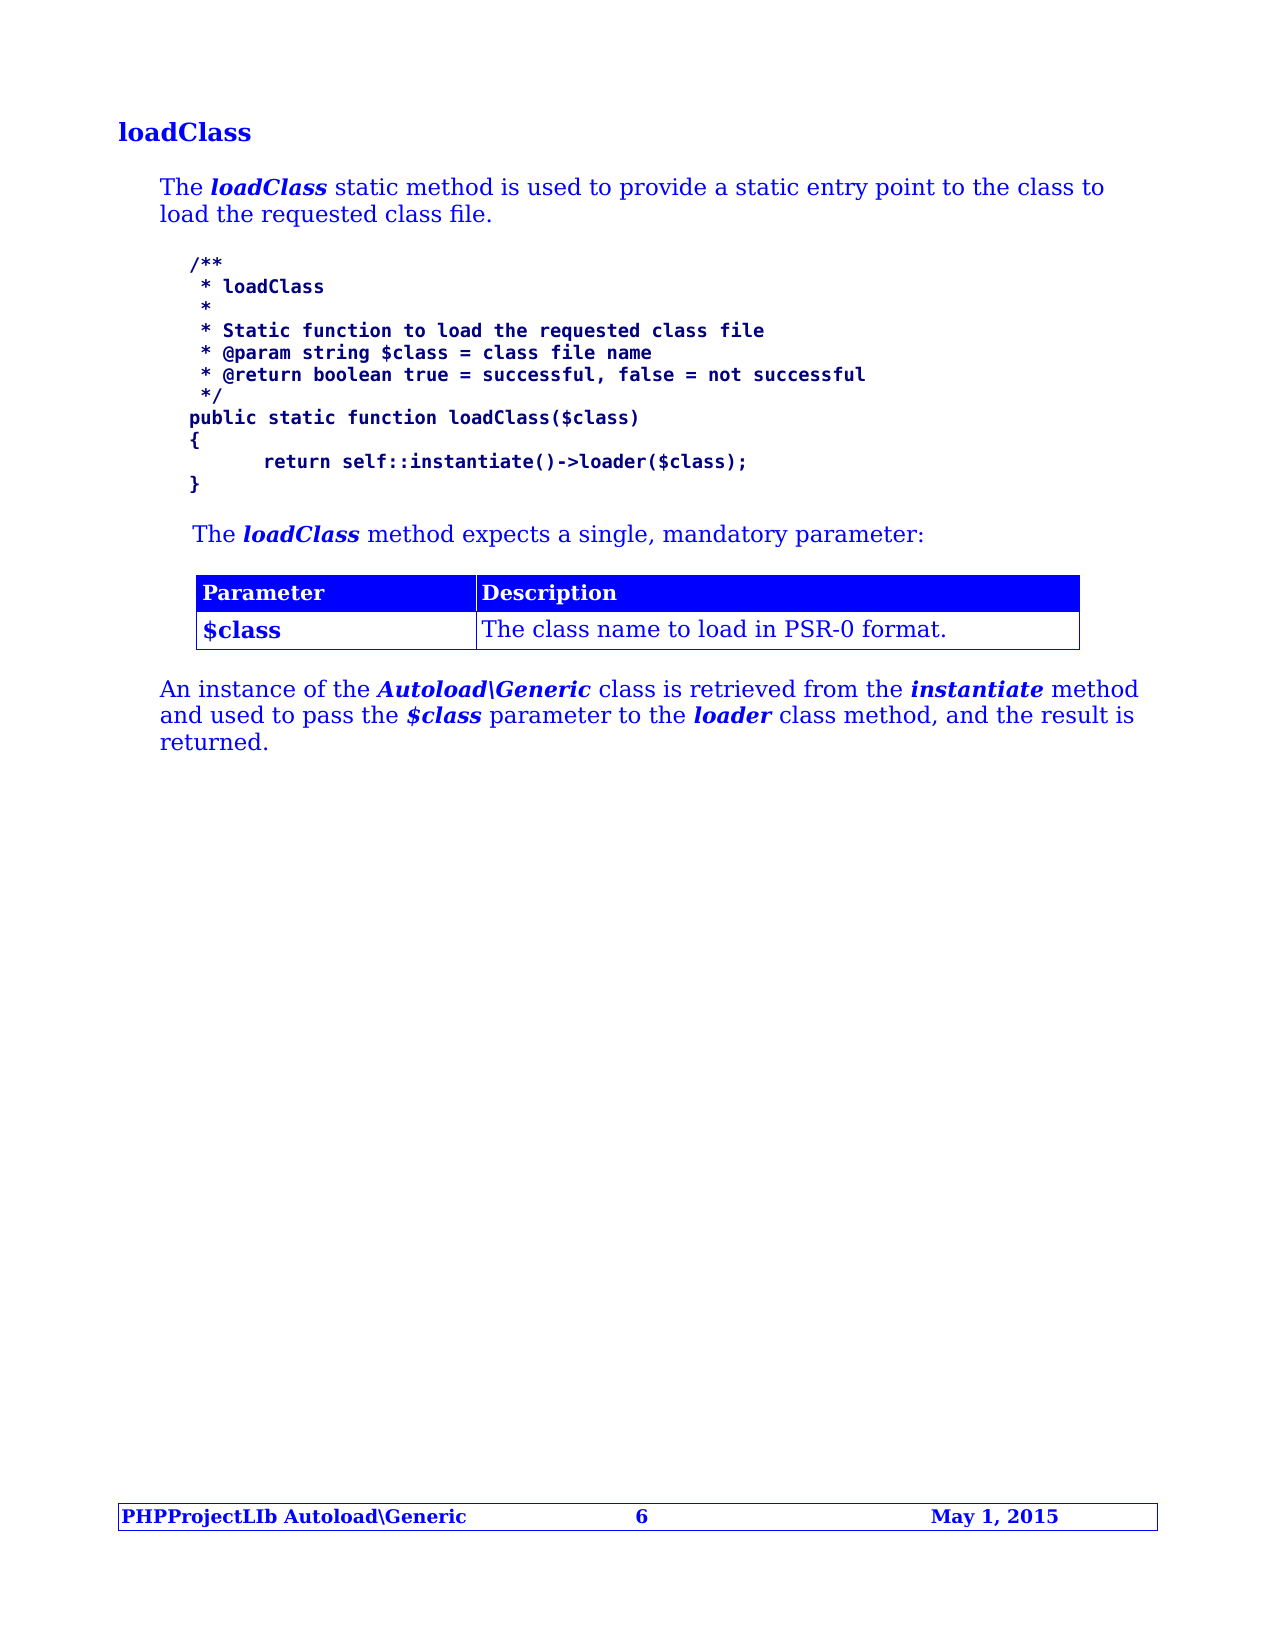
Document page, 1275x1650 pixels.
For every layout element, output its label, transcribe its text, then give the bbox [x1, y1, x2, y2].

list * Static function to load the requested class file [189, 320, 1157, 342]
text An instance of the Autoload\Generic class is retrieved from the instantiate method and used to pass the $class parameter to the loader class method, and the result is returned. [159, 676, 1157, 756]
list * loadClass [189, 276, 1157, 298]
list return self::instantiate()->loader($class); [189, 451, 1157, 473]
text The loadClass method expects a single, mandatory parameter: [118, 521, 1157, 548]
list * [189, 298, 1157, 320]
list } [189, 473, 1157, 495]
table_cell The class name to load in PSR-0 format. [477, 612, 1079, 649]
text The loadClass static method is used to provide a static entry point to the class to load the requested class file. [159, 174, 1157, 227]
list * @param string $class = class file name [189, 342, 1157, 363]
table_header Description [477, 576, 1079, 611]
list public static function loadClass($class) [189, 407, 1157, 429]
list */ [189, 385, 1157, 407]
list { [189, 429, 1157, 451]
list /** [189, 254, 1157, 276]
title loadClass [118, 118, 1157, 147]
list * @return boolean true = successful, false = not successful [189, 363, 1157, 385]
table_cell $class [197, 612, 476, 649]
table_header Parameter [197, 576, 476, 611]
